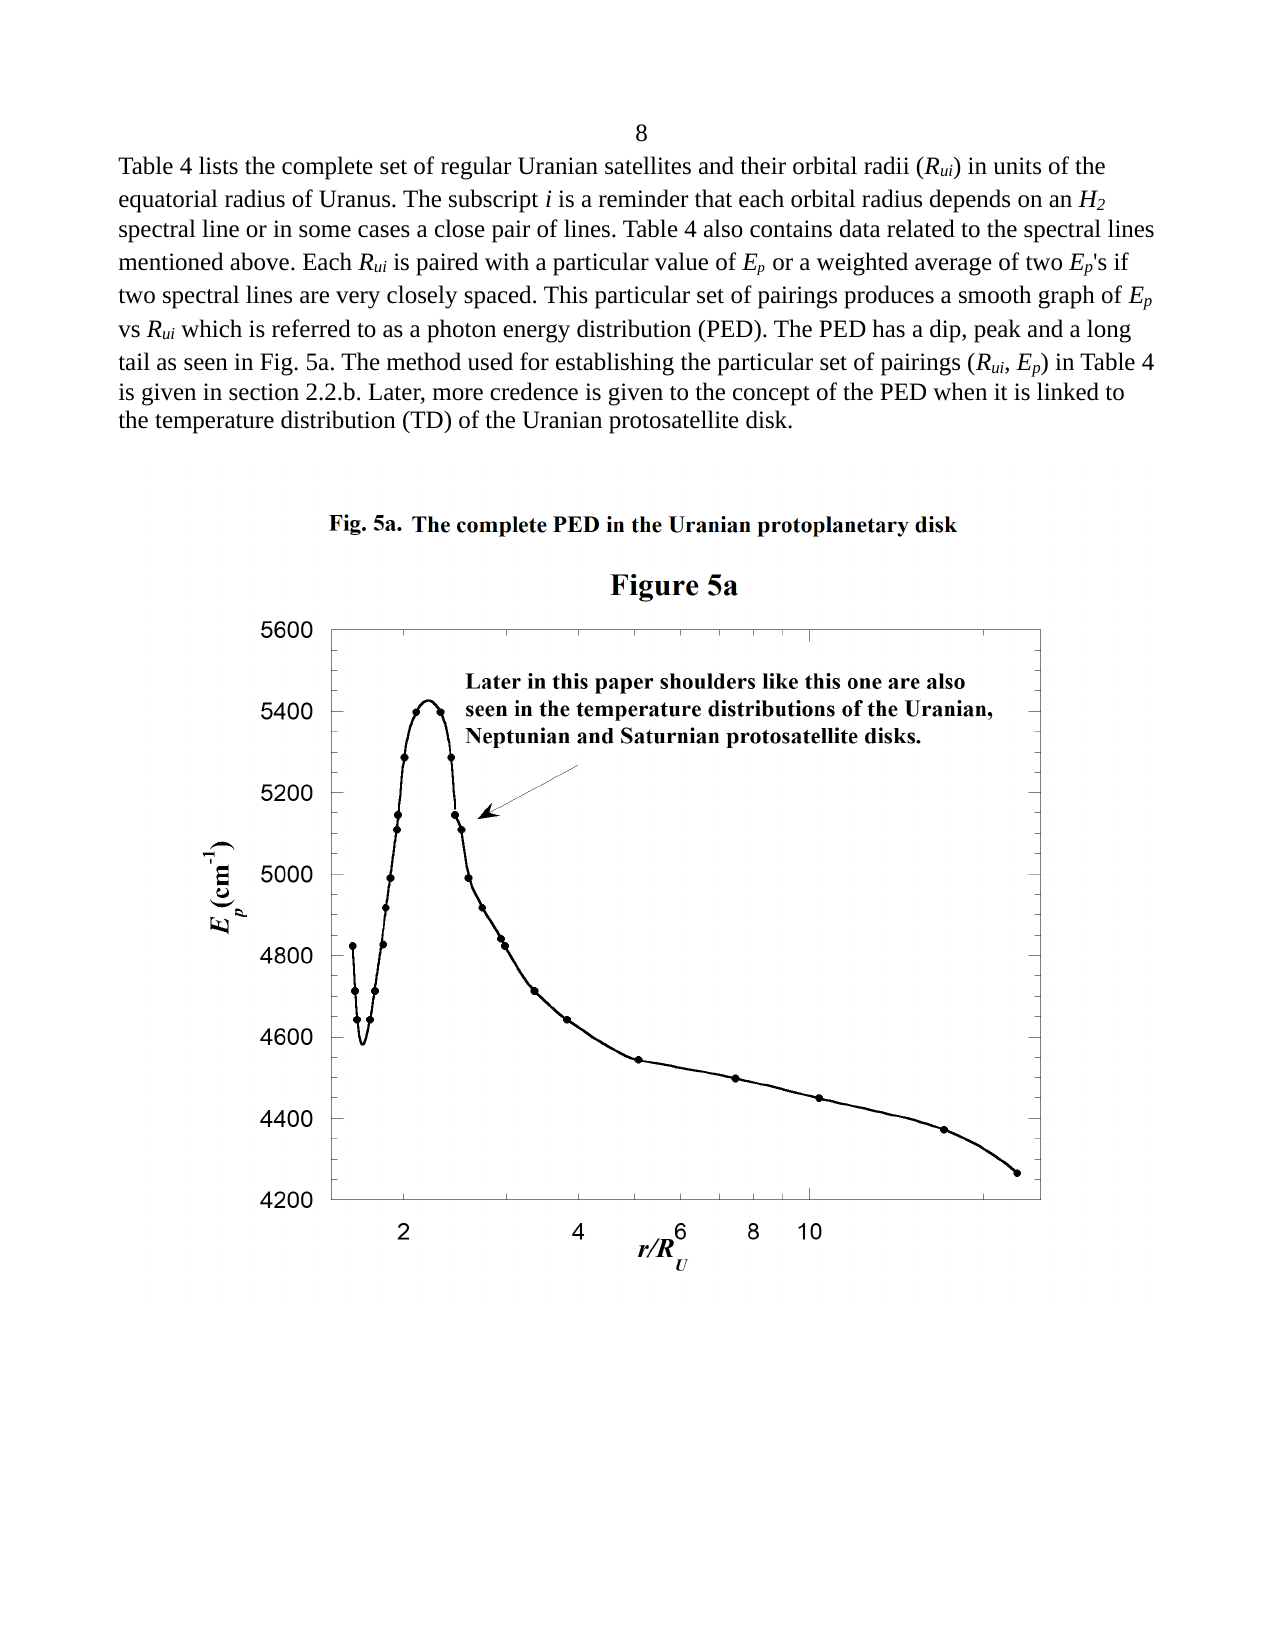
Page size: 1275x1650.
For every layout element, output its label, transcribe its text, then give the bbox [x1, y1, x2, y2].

picture [118, 458, 1182, 1314]
text Table 4 lists the complete set of regular Uranian satellites and their orbital radii (Rui) in units of the equatorial radius of Uranus. The subscript i is a reminder that each orbital radius depends on an H2 spectral line or in some cases a close pair of lines. Table 4 also contains data related to the spectral lines mentioned above. Each Rui is paired with a particular value of Ep or a weighted average of two Ep's if two spectral lines are very closely spaced. This particular set of pairings produces a smooth graph of Ep vs Rui which is referred to as a photon energy distribution (PED). The PED has a dip, peak and a long tail as seen in Fig. 5a. The method used for establishing the particular set of pairings (Rui, Ep) in Table 4 is given in section 2.2.b. Later, more credence is given to the concept of the PED when it is linked to the temperature distribution (TD) of the Uranian protosatellite disk. [118, 147, 1157, 434]
text 8 [118, 118, 1157, 147]
